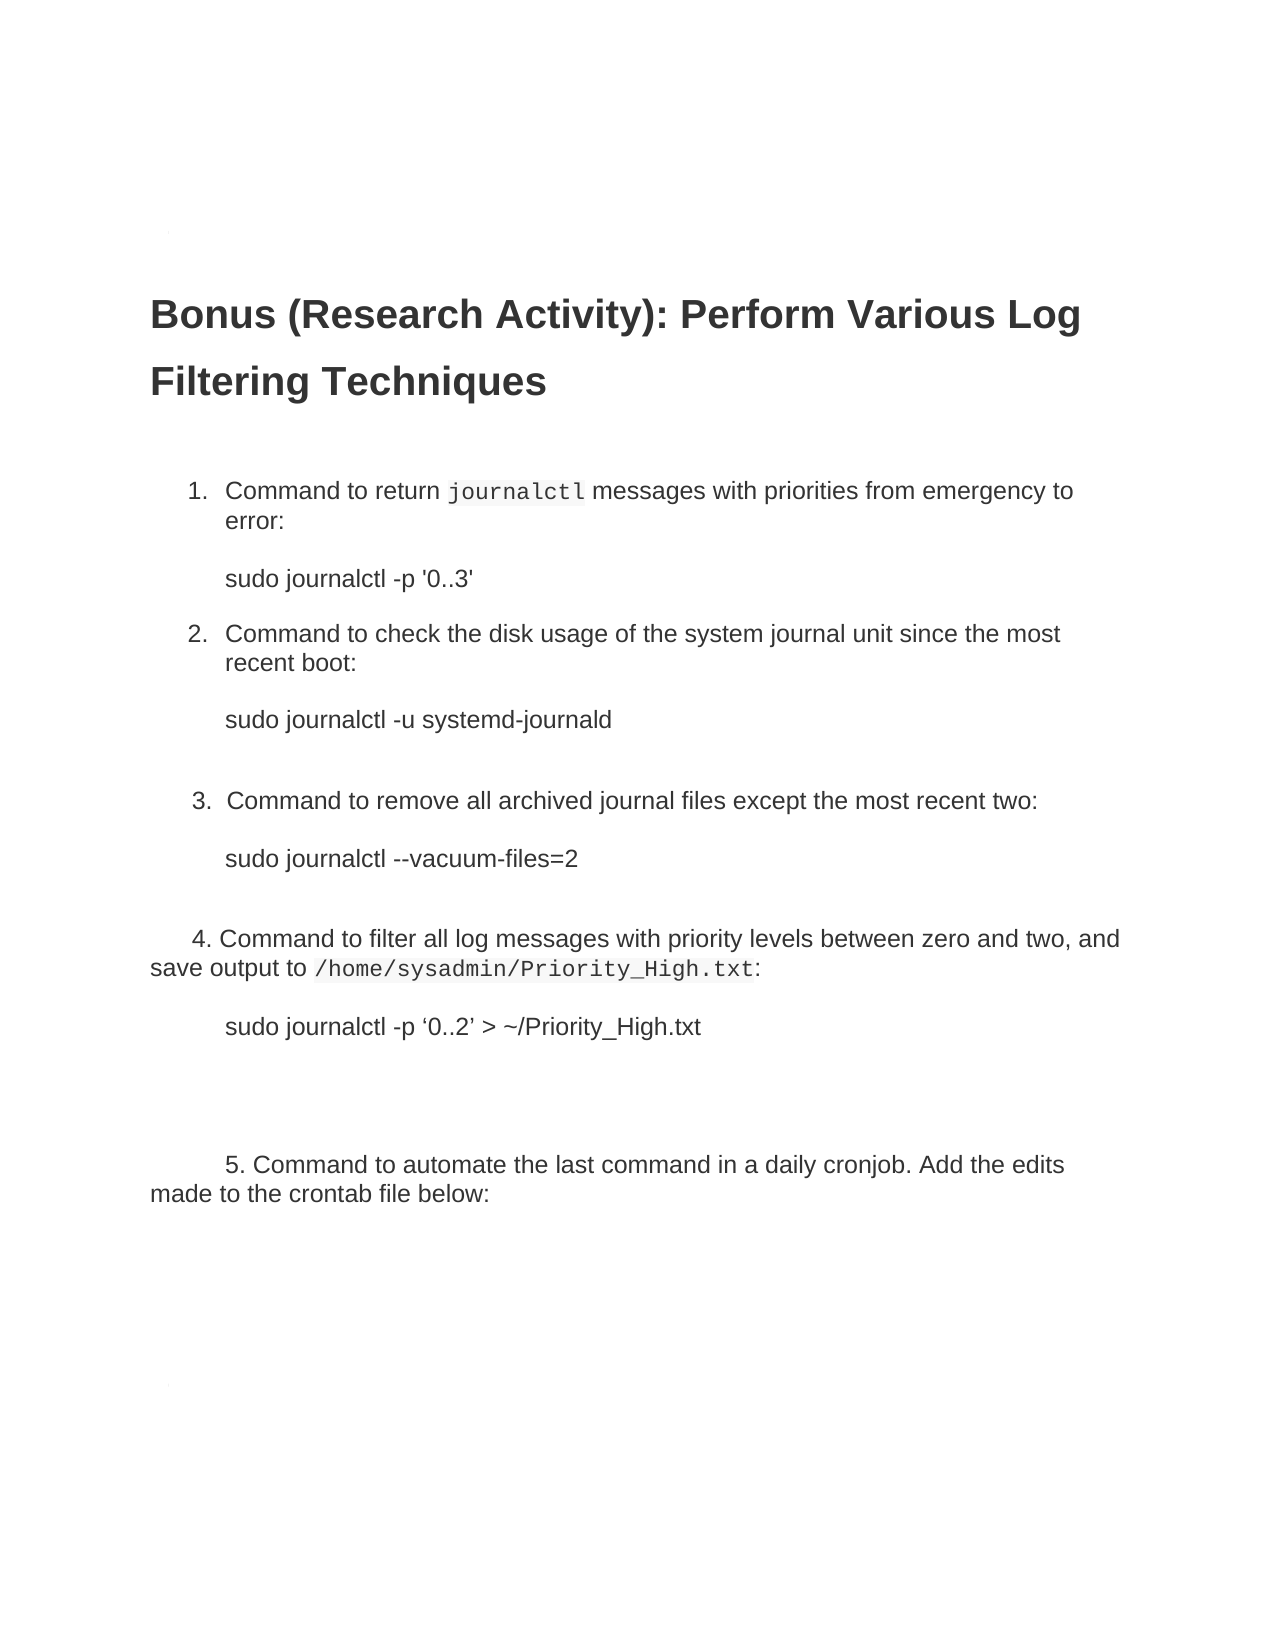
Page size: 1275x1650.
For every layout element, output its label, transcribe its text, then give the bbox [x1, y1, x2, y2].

list Command to check the disk usage of the system journal unit since the most recent boot: sudo journalctl -u systemd-journald [187, 619, 1125, 734]
text 4. Command to filter all log messages with priority levels between zero and two, and save output to /home/sysadmin/Priority_High.txt: sudo journalctl -p ‘0..2’ > ~/Priority_High.txt [150, 924, 1125, 1098]
text 5. Command to automate the last command in a daily cronjob. Add the edits made to the crontab file below: [150, 1151, 1125, 1266]
text 3. Command to remove all archived journal files except the most recent two: sudo journalctl --vacuum-files=2 [150, 786, 1125, 872]
subtitle Bonus (Research Activity): Perform Various Log Filtering Techniques [150, 290, 1125, 404]
list Command to return journalctl messages with priorities from emergency to error: sudo journalctl -p '0..3' [187, 476, 1125, 619]
